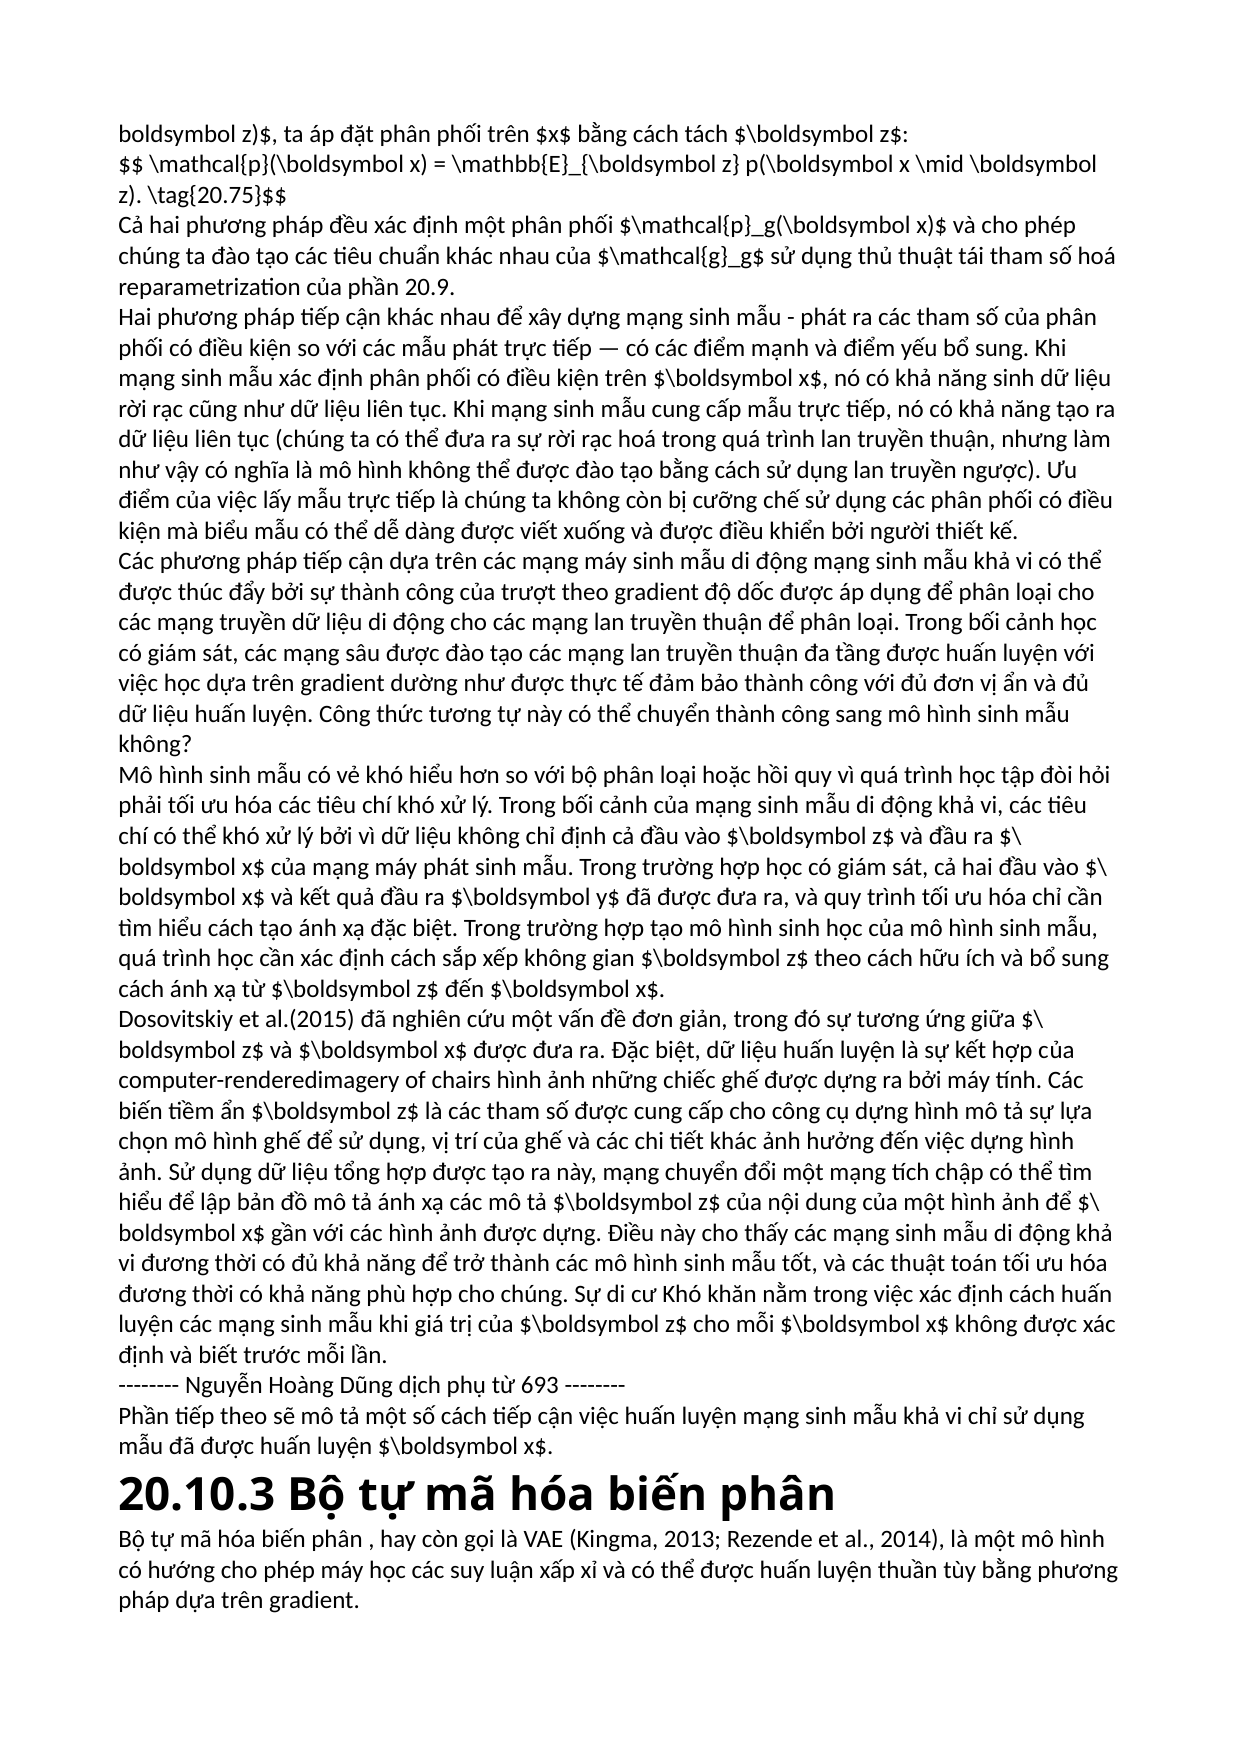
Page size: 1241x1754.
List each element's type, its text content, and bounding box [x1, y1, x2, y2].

text Hai phương pháp tiếp cận khác nhau để xây dựng mạng sinh mẫu - phát ra các tham số của phân phối có điều kiện so với các mẫu phát trực tiếp — có các điểm mạnh và điểm yếu bổ sung. Khi mạng sinh mẫu xác định phân phối có điều kiện trên $\boldsymbol x$, nó có khả năng sinh dữ liệu rời rạc cũng như dữ liệu liên tục. Khi mạng sinh mẫu cung cấp mẫu trực tiếp, nó có khả năng tạo ra dữ liệu liên tục (chúng ta có thể đưa ra sự rời rạc hoá trong quá trình lan truyền thuận, nhưng làm như vậy có nghĩa là mô hình không thể được đào tạo bằng cách sử dụng lan truyền ngược). Ưu điểm của việc lấy mẫu trực tiếp là chúng ta không còn bị cưỡng chế sử dụng các phân phối có điều kiện mà biểu mẫu có thể dễ dàng được viết xuống và được điều khiển bởi người thiết kế. [118, 301, 1122, 545]
text Cả hai phương pháp đều xác định một phân phối $\mathcal{p}_g(\boldsymbol x)$ và cho phép chúng ta đào tạo các tiêu chuẩn khác nhau của $\mathcal{g}_g$ sử dụng thủ thuật tái tham số hoá reparametrization của phần 20.9. [118, 210, 1122, 301]
text boldsymbol z)$, ta áp đặt phân phối trên $x$ bằng cách tách $\boldsymbol z$: [118, 118, 1122, 149]
text -------- Nguyễn Hoàng Dũng dịch phụ từ 693 -------- [118, 1369, 1122, 1400]
text Dosovitskiy et al.(2015) đã nghiên cứu một vấn đề đơn giản, trong đó sự tương ứng giữa $\boldsymbol z$ và $\boldsymbol x$ được đưa ra. Đặc biệt, dữ liệu huấn luyện là sự kết hợp của computer-renderedimagery of chairs hình ảnh những chiếc ghế được dựng ra bởi máy tính. Các biến tiềm ẩn $\boldsymbol z$ là các tham số được cung cấp cho công cụ dựng hình mô tả sự lựa chọn mô hình ghế để sử dụng, vị trí của ghế và các chi tiết khác ảnh hưởng đến việc dựng hình ảnh. Sử dụng dữ liệu tổng hợp được tạo ra này, mạng chuyển đổi một mạng tích chập có thể tìm hiểu để lập bản đồ mô tả ánh xạ các mô tả $\boldsymbol z$ của nội dung của một hình ảnh để $\boldsymbol x$ gần với các hình ảnh được dựng. Điều này cho thấy các mạng sinh mẫu di động khả vi đương thời có đủ khả năng để trở thành các mô hình sinh mẫu tốt, và các thuật toán tối ưu hóa đương thời có khả năng phù hợp cho chúng. Sự di cư Khó khăn nằm trong việc xác định cách huấn luyện các mạng sinh mẫu khi giá trị của $\boldsymbol z$ cho mỗi $\boldsymbol x$ không được xác định và biết trước mỗi lần. [118, 1003, 1122, 1369]
subtitle 20.10.3 Bộ tự mã hóa biến phân [118, 1461, 1122, 1523]
text Bộ tự mã hóa biến phân , hay còn gọi là VAE (Kingma, 2013; Rezende et al., 2014), là một mô hình có hướng cho phép máy học các suy luận xấp xỉ và có thể được huấn luyện thuần tùy bằng phương pháp dựa trên gradient. [118, 1523, 1122, 1615]
text Phần tiếp theo sẽ mô tả một số cách tiếp cận việc huấn luyện mạng sinh mẫu khả vi chỉ sử dụng mẫu đã được huấn luyện $\boldsymbol x$. [118, 1400, 1122, 1461]
text $$ \mathcal{p}(\boldsymbol x) = \mathbb{E}_{\boldsymbol z} p(\boldsymbol x \mid \boldsymbol z). \tag{20.75}$$ [118, 149, 1122, 210]
text Các phương pháp tiếp cận dựa trên các mạng máy sinh mẫu di động mạng sinh mẫu khả vi có thể được thúc đẩy bởi sự thành công của trượt theo gradient độ dốc được áp dụng để phân loại cho các mạng truyền dữ liệu di động cho các mạng lan truyền thuận để phân loại. Trong bối cảnh học có giám sát, các mạng sâu được đào tạo các mạng lan truyền thuận đa tầng được huấn luyện với việc học dựa trên gradient dường như được thực tế đảm bảo thành công với đủ đơn vị ẩn và đủ dữ liệu huấn luyện. Công thức tương tự này có thể chuyển thành công sang mô hình sinh mẫu không? [118, 545, 1122, 759]
text Mô hình sinh mẫu có vẻ khó hiểu hơn so với bộ phân loại hoặc hồi quy vì quá trình học tập đòi hỏi phải tối ưu hóa các tiêu chí khó xử lý. Trong bối cảnh của mạng sinh mẫu di động khả vi, các tiêu chí có thể khó xử lý bởi vì dữ liệu không chỉ định cả đầu vào $\boldsymbol z$ và đầu ra $\boldsymbol x$ của mạng máy phát sinh mẫu. Trong trường hợp học có giám sát, cả hai đầu vào $\boldsymbol x$ và kết quả đầu ra $\boldsymbol y$ đã được đưa ra, và quy trình tối ưu hóa chỉ cần tìm hiểu cách tạo ánh xạ đặc biệt. Trong trường hợp tạo mô hình sinh học của mô hình sinh mẫu, quá trình học cần xác định cách sắp xếp không gian $\boldsymbol z$ theo cách hữu ích và bổ sung cách ánh xạ từ $\boldsymbol z$ đến $\boldsymbol x$. [118, 759, 1122, 1003]
